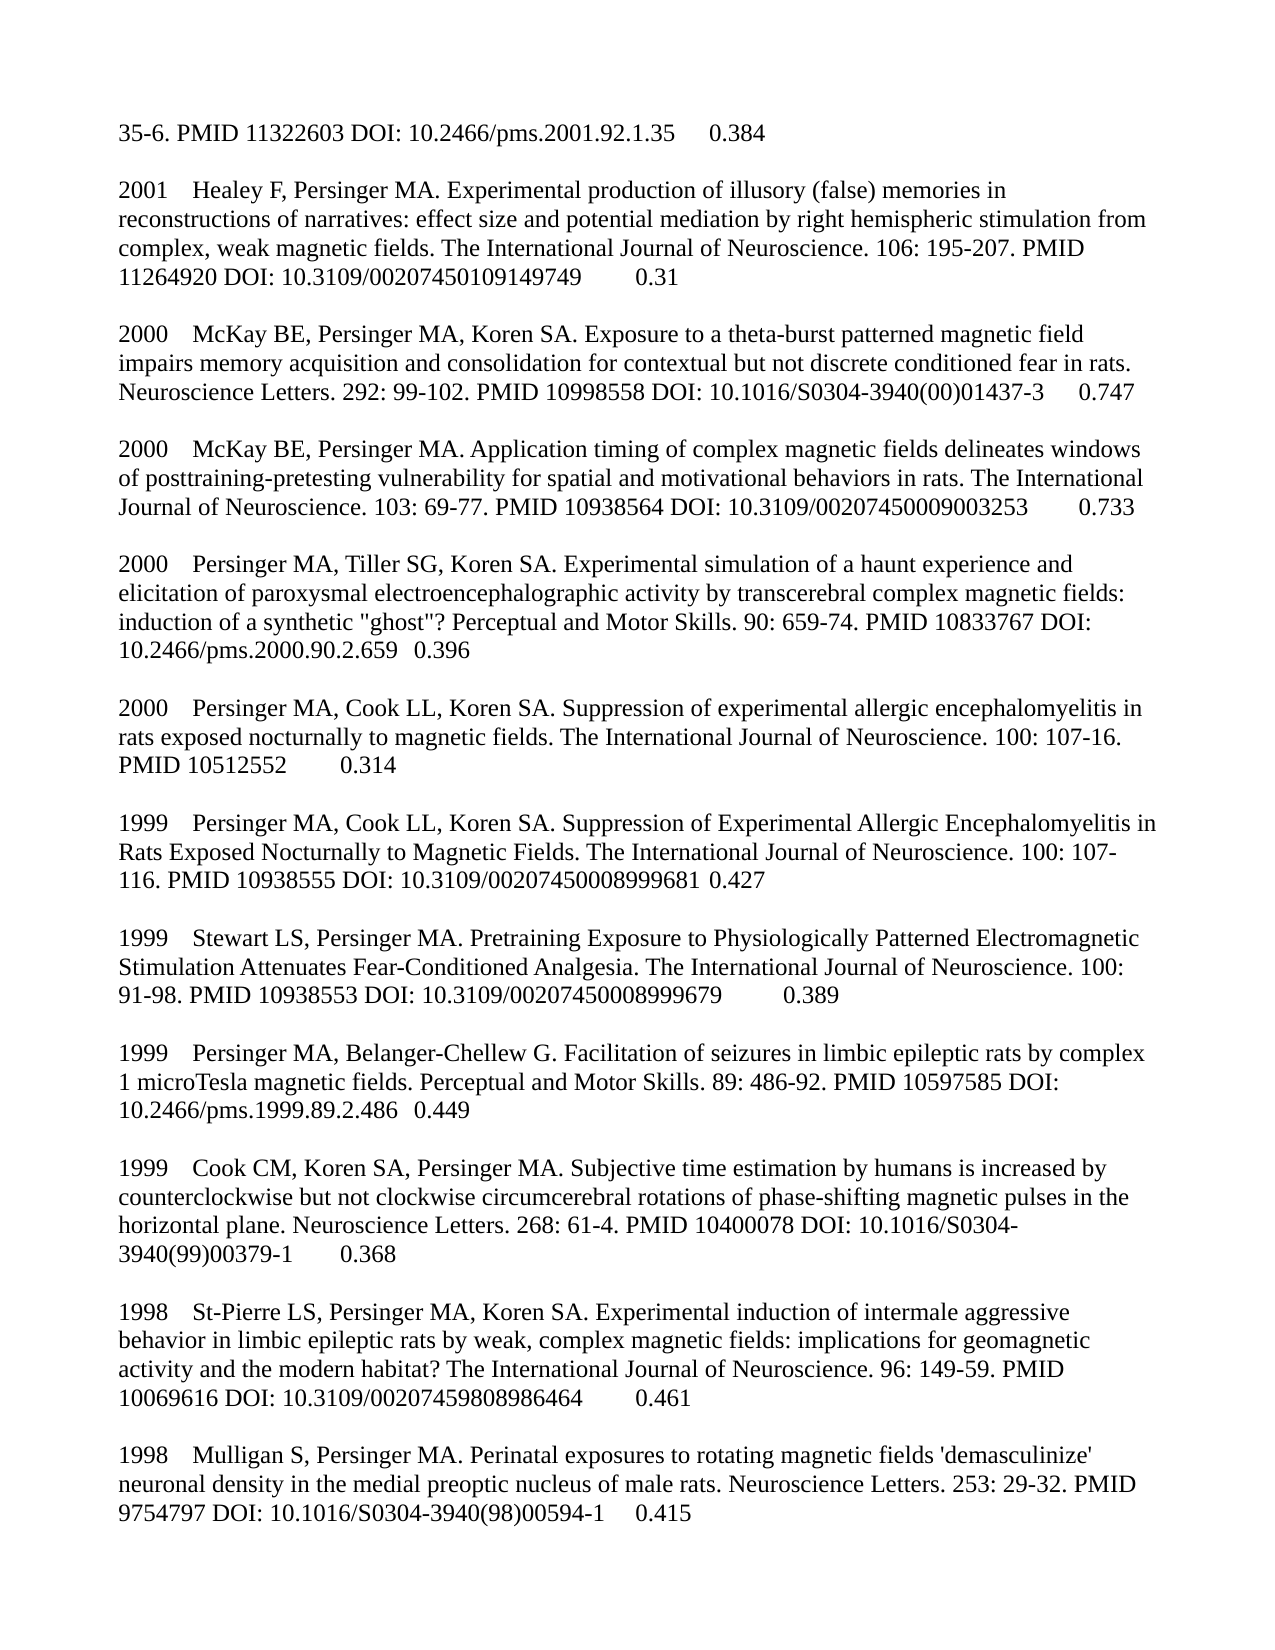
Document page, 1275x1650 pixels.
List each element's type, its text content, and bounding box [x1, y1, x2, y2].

text 1998 St-Pierre LS, Persinger MA, Koren SA. Experimental induction of intermale aggressive behavior in limbic epileptic rats by weak, complex magnetic fields: implications for geomagnetic activity and the modern habitat? The International Journal of Neuroscience. 96: 149-59. PMID 10069616 DOI: 10.3109/00207459808986464 0.461 [118, 1297, 1157, 1412]
text 2000 McKay BE, Persinger MA. Application timing of complex magnetic fields delineates windows of posttraining-pretesting vulnerability for spatial and motivational behaviors in rats. The International Journal of Neuroscience. 103: 69-77. PMID 10938564 DOI: 10.3109/00207450009003253 0.733 [118, 434, 1157, 521]
text 2000 McKay BE, Persinger MA, Koren SA. Exposure to a theta-burst patterned magnetic field impairs memory acquisition and consolidation for contextual but not discrete conditioned fear in rats. Neuroscience Letters. 292: 99-102. PMID 10998558 DOI: 10.1016/S0304-3940(00)01437-3 0.747 [118, 319, 1157, 406]
text 2000 Persinger MA, Cook LL, Koren SA. Suppression of experimental allergic encephalomyelitis in rats exposed nocturnally to magnetic fields. The International Journal of Neuroscience. 100: 107-16. PMID 10512552 0.314 [118, 693, 1157, 779]
text 2001 Healey F, Persinger MA. Experimental production of illusory (false) memories in reconstructions of narratives: effect size and potential mediation by right hemispheric stimulation from complex, weak magnetic fields. The International Journal of Neuroscience. 106: 195-207. PMID 11264920 DOI: 10.3109/00207450109149749 0.31 [118, 176, 1157, 291]
text 1999 Stewart LS, Persinger MA. Pretraining Exposure to Physiologically Patterned Electromagnetic Stimulation Attenuates Fear-Conditioned Analgesia. The International Journal of Neuroscience. 100: 91-98. PMID 10938553 DOI: 10.3109/00207450008999679 0.389 [118, 923, 1157, 1009]
text 1999 Cook CM, Koren SA, Persinger MA. Subjective time estimation by humans is increased by counterclockwise but not clockwise circumcerebral rotations of phase-shifting magnetic pulses in the horizontal plane. Neuroscience Letters. 268: 61-4. PMID 10400078 DOI: 10.1016/S0304-3940(99)00379-1 0.368 [118, 1153, 1157, 1268]
text 1999 Persinger MA, Cook LL, Koren SA. Suppression of Experimental Allergic Encephalomyelitis in Rats Exposed Nocturnally to Magnetic Fields. The International Journal of Neuroscience. 100: 107-116. PMID 10938555 DOI: 10.3109/00207450008999681 0.427 [118, 808, 1157, 894]
text 35-6. PMID 11322603 DOI: 10.2466/pms.2001.92.1.35 0.384 [118, 118, 1157, 147]
text 1999 Persinger MA, Belanger-Chellew G. Facilitation of seizures in limbic epileptic rats by complex 1 microTesla magnetic fields. Perceptual and Motor Skills. 89: 486-92. PMID 10597585 DOI: 10.2466/pms.1999.89.2.486 0.449 [118, 1038, 1157, 1124]
text 2000 Persinger MA, Tiller SG, Koren SA. Experimental simulation of a haunt experience and elicitation of paroxysmal electroencephalographic activity by transcerebral complex magnetic fields: induction of a synthetic "ghost"? Perceptual and Motor Skills. 90: 659-74. PMID 10833767 DOI: 10.2466/pms.2000.90.2.659 0.396 [118, 549, 1157, 664]
text 1998 Mulligan S, Persinger MA. Perinatal exposures to rotating magnetic fields 'demasculinize' neuronal density in the medial preoptic nucleus of male rats. Neuroscience Letters. 253: 29-32. PMID 9754797 DOI: 10.1016/S0304-3940(98)00594-1 0.415 [118, 1441, 1157, 1527]
